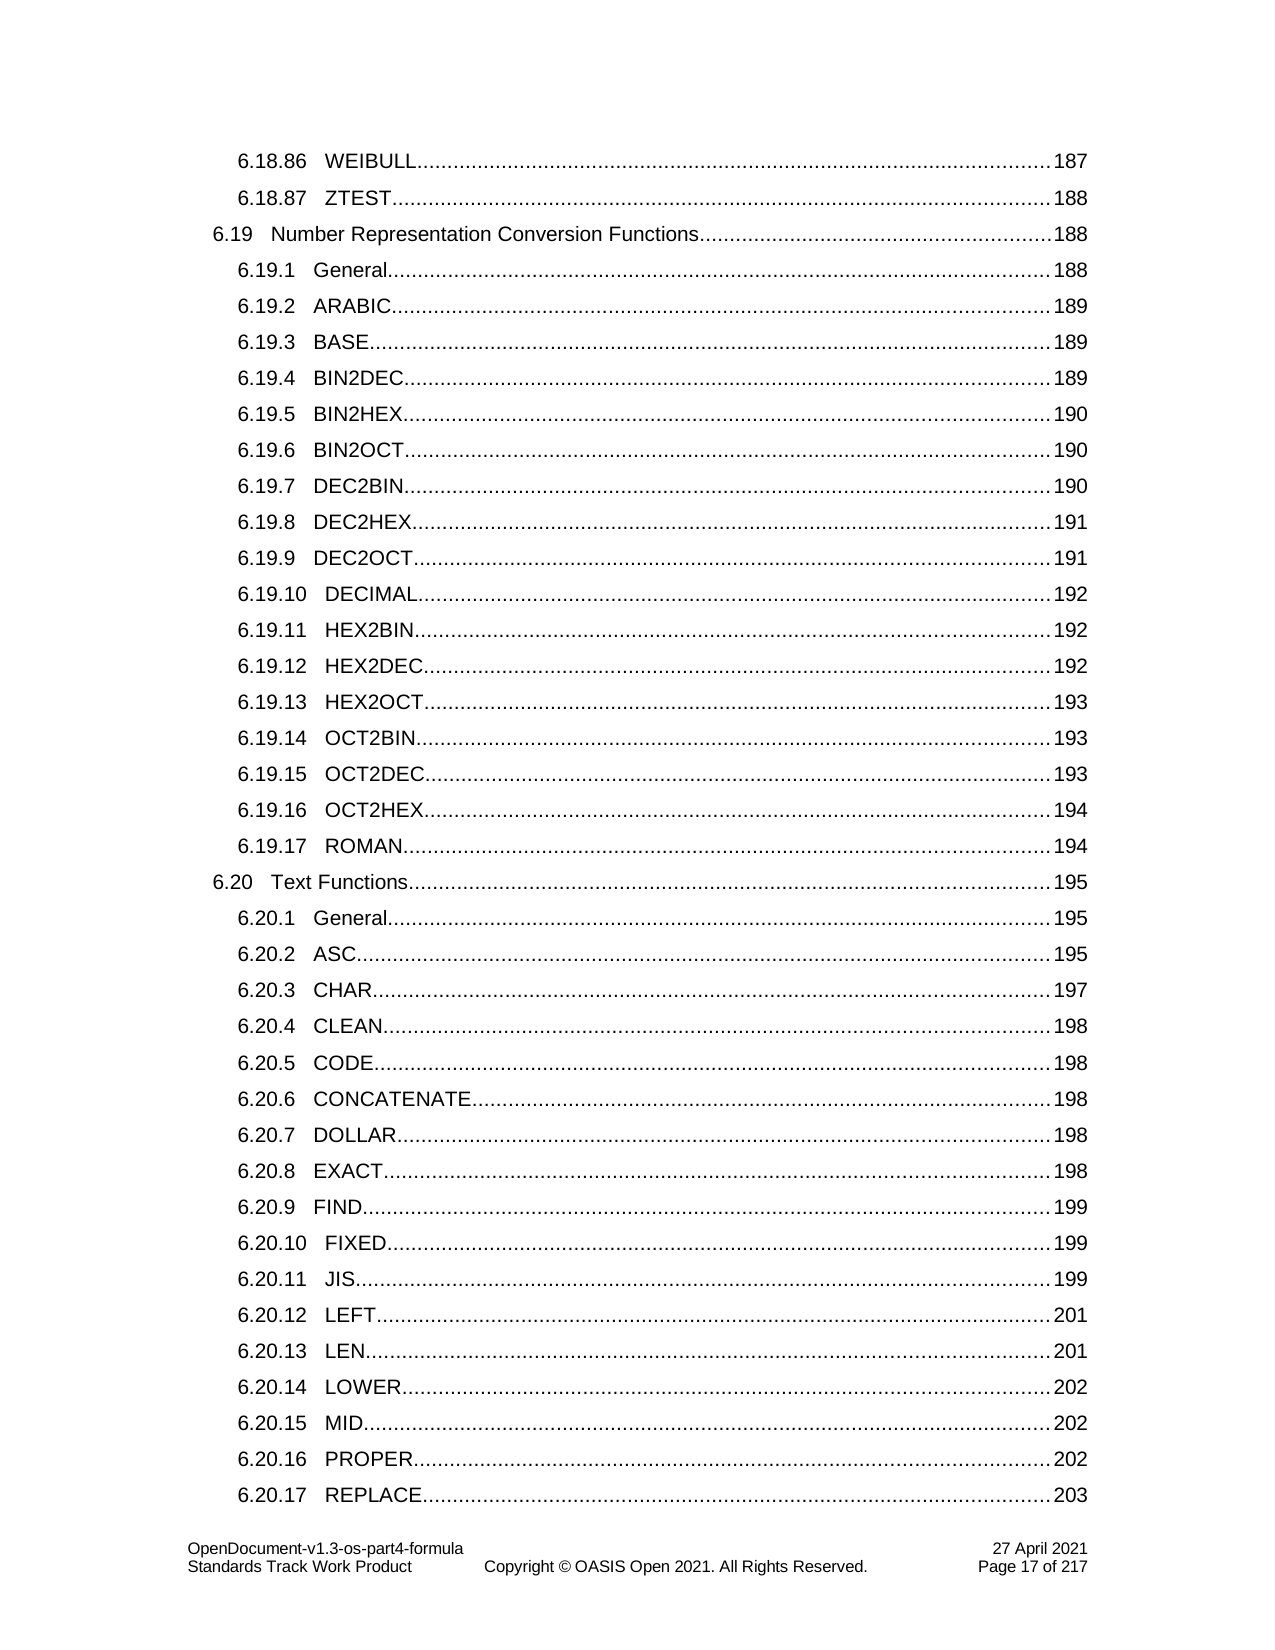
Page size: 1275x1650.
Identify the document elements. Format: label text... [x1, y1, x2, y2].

text 6.19.10 DECIMAL 192 [237, 582, 1088, 606]
text 6.20.11 JIS 199 [237, 1267, 1088, 1291]
text 6.19.17 ROMAN 194 [237, 835, 1088, 858]
text 6.19.3 BASE 189 [237, 330, 1088, 354]
text 6.19.4 BIN2DEC 189 [237, 366, 1088, 390]
text 6.20.17 REPLACE 203 [237, 1483, 1088, 1507]
text 6.19.13 HEX2OCT 193 [237, 691, 1088, 714]
text 6.20.5 CODE 198 [237, 1051, 1088, 1074]
text 6.20 Text Functions 195 [212, 871, 1088, 894]
text 6.20.6 CONCATENATE 198 [237, 1087, 1088, 1111]
text 6.20.1 General 195 [237, 907, 1088, 930]
text 6.19.9 DEC2OCT 191 [237, 546, 1088, 570]
text 6.19.1 General 188 [237, 258, 1088, 282]
text 6.20.15 MID 202 [237, 1411, 1088, 1435]
text 6.19.11 HEX2BIN 192 [237, 618, 1088, 642]
text 6.19.15 OCT2DEC 193 [237, 763, 1088, 786]
text 6.20.16 PROPER 202 [237, 1447, 1088, 1471]
text 6.19.16 OCT2HEX 194 [237, 799, 1088, 822]
text 6.20.2 ASC 195 [237, 943, 1088, 966]
text 6.20.8 EXACT 198 [237, 1159, 1088, 1183]
text 6.20.12 LEFT 201 [237, 1303, 1088, 1327]
text 6.20.7 DOLLAR 198 [237, 1123, 1088, 1147]
text 6.18.87 ZTEST 188 [237, 186, 1088, 209]
text 6.19.2 ARABIC 189 [237, 294, 1088, 318]
text 6.19.5 BIN2HEX 190 [237, 402, 1088, 426]
text 6.19.14 OCT2BIN 193 [237, 727, 1088, 750]
text 6.20.4 CLEAN 198 [237, 1015, 1088, 1038]
text 6.20.3 CHAR 197 [237, 979, 1088, 1002]
text 6.19.6 BIN2OCT 190 [237, 438, 1088, 462]
text 6.19.7 DEC2BIN 190 [237, 474, 1088, 498]
text 6.20.14 LOWER 202 [237, 1375, 1088, 1399]
text 6.20.10 FIXED 199 [237, 1231, 1088, 1255]
text 6.20.9 FIND 199 [237, 1195, 1088, 1219]
text 6.19 Number Representation Conversion Functions 188 [212, 222, 1088, 246]
text 6.19.8 DEC2HEX 191 [237, 510, 1088, 534]
text 6.19.12 HEX2DEC 192 [237, 654, 1088, 678]
text 6.20.13 LEN 201 [237, 1339, 1088, 1363]
text 6.18.86 WEIBULL 187 [237, 150, 1088, 173]
